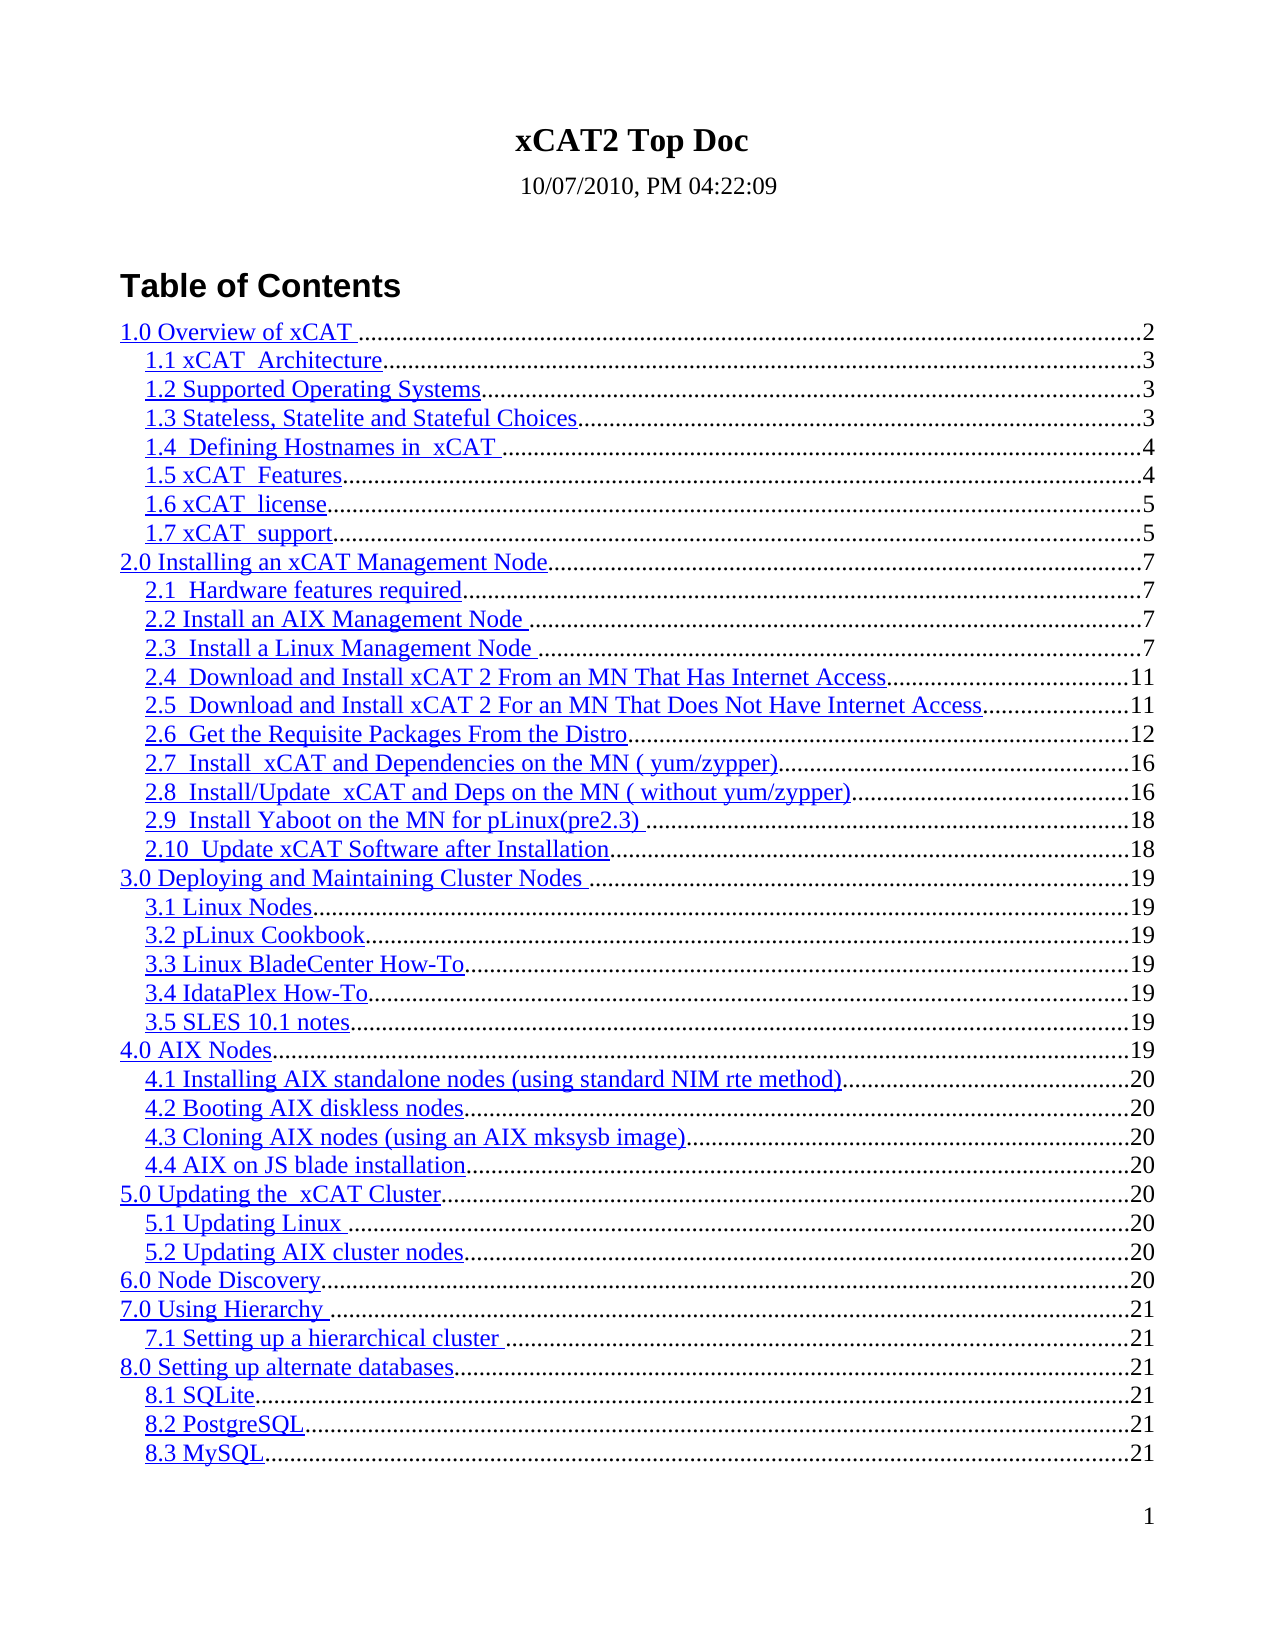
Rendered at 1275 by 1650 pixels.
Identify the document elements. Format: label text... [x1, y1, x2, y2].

text 3.3 Linux BladeCenter How-To 19 [145, 949, 1155, 978]
text 10/07/2010, PM 04:22:10 [120, 171, 1155, 199]
text 2.8 Install/Update xCAT and Deps on the MN ( without yum/zypper) 16 [145, 777, 1155, 806]
text 8.2 PostgreSQL 21 [145, 1409, 1155, 1438]
text 4.0 AIX Nodes 19 [120, 1036, 1155, 1064]
text 2.6 Get the Requisite Packages From the Distro 12 [145, 719, 1155, 748]
text 3.5 SLES 10.1 notes 19 [145, 1007, 1155, 1036]
text 2.1 Hardware features required 7 [145, 576, 1155, 604]
text 2.7 Install xCAT and Dependencies on the MN ( yum/zypper) 16 [145, 748, 1155, 777]
text 4.4 AIX on JS blade installation 20 [145, 1151, 1155, 1179]
text xCAT2 Top Doc [120, 120, 1155, 158]
text 1.2 Supported Operating Systems 3 [145, 374, 1155, 403]
text 2.0 Installing an xCAT Management Node 7 [120, 547, 1155, 576]
text 1.7 xCAT support 5 [145, 518, 1155, 547]
text 3.2 pLinux Cookbook 19 [145, 921, 1155, 949]
text 3.1 Linux Nodes 19 [145, 892, 1155, 921]
text 8.0 Setting up alternate databases 21 [120, 1352, 1155, 1381]
text 7.1 Setting up a hierarchical cluster 21 [145, 1323, 1155, 1352]
text 3.0 Deploying and Maintaining Cluster Nodes 19 [120, 863, 1155, 892]
text 1.5 xCAT Features 4 [145, 461, 1155, 489]
text 5.1 Updating Linux 20 [145, 1208, 1155, 1237]
text 2.2 Install an AIX Management Node 7 [145, 604, 1155, 633]
text 4.3 Cloning AIX nodes (using an AIX mksysb image) 20 [145, 1122, 1155, 1151]
text 5.0 Updating the xCAT Cluster 20 [120, 1179, 1155, 1208]
subtitle Table of Contents [120, 266, 1155, 304]
text 2.3 Install a Linux Management Node 7 [145, 633, 1155, 662]
text 4.2 Booting AIX diskless nodes 20 [145, 1093, 1155, 1122]
text 5.2 Updating AIX cluster nodes 20 [145, 1237, 1155, 1266]
text 1.0 Overview of xCAT 2 [120, 317, 1155, 346]
text 6.0 Node Discovery 20 [120, 1266, 1155, 1294]
text 2.4 Download and Install xCAT 2 From an MN That Has Internet Access 11 [145, 662, 1155, 691]
text 2.10 Update xCAT Software after Installation 18 [145, 834, 1155, 863]
text 1.4 Defining Hostnames in xCAT 4 [145, 432, 1155, 461]
text 2.9 Install Yaboot on the MN for pLinux(pre2.3) 18 [145, 806, 1155, 834]
text 8.1 SQLite 21 [145, 1381, 1155, 1409]
text 3.4 IdataPlex How-To 19 [145, 978, 1155, 1007]
text 7.0 Using Hierarchy 21 [120, 1294, 1155, 1323]
text 4.1 Installing AIX standalone nodes (using standard NIM rte method) 20 [145, 1064, 1155, 1093]
text 8.3 MySQL 21 [145, 1438, 1155, 1467]
text 1.1 xCAT Architecture 3 [145, 346, 1155, 374]
text 2.5 Download and Install xCAT 2 For an MN That Does Not Have Internet Access 11 [145, 691, 1155, 719]
text 1.6 xCAT license 5 [145, 489, 1155, 518]
text 1.3 Stateless, Statelite and Stateful Choices 3 [145, 403, 1155, 432]
